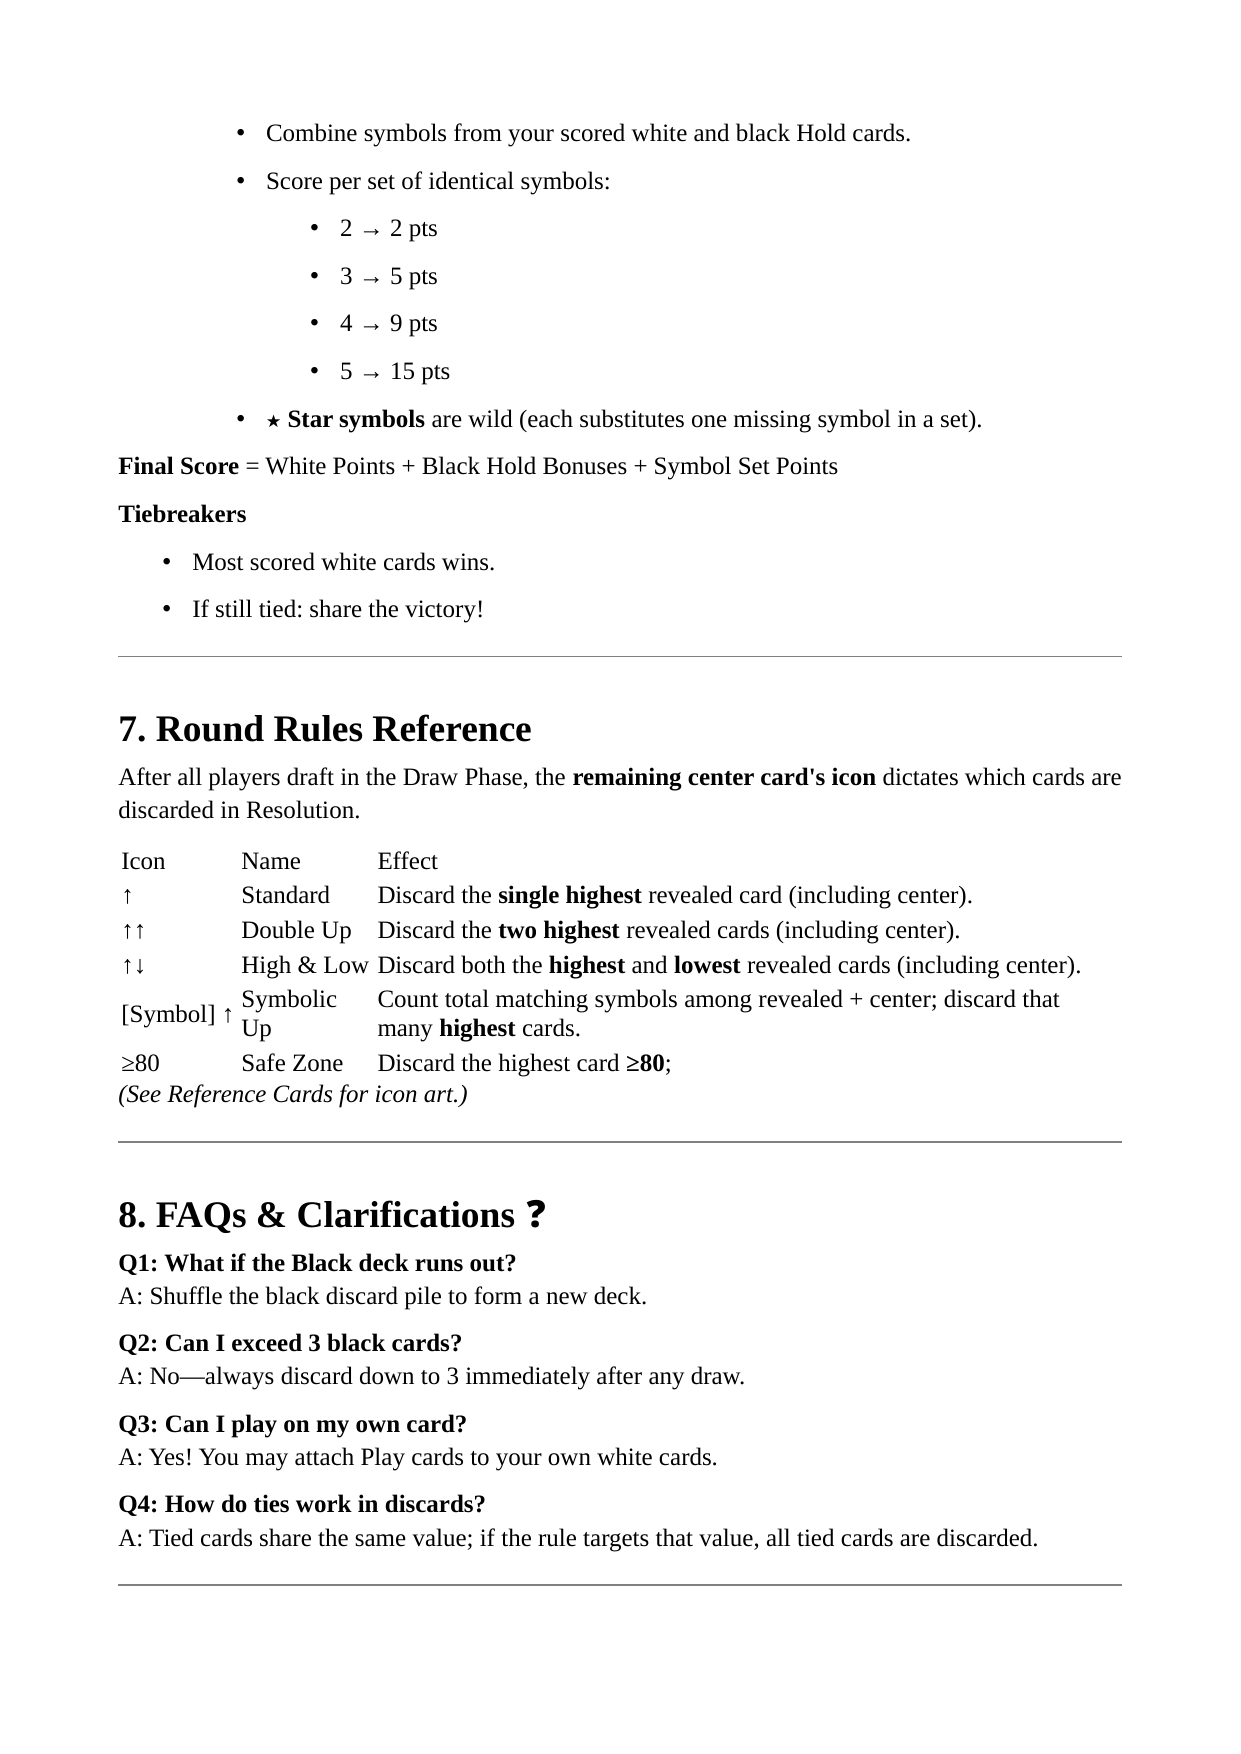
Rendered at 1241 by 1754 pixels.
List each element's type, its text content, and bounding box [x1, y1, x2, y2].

list 4 → 9 pts [310, 308, 1122, 337]
subtitle 8. FAQs & Clarifications ❓ [118, 1192, 1122, 1235]
text Q2: Can I exceed 3 black cards? A: No—always discard down to 3 immediately after any draw. [118, 1328, 1122, 1390]
table_cell [Symbol] ↑ [118, 981, 238, 1045]
table_cell Standard [238, 878, 374, 912]
list 3 → 5 pts [310, 261, 1122, 290]
table_cell ≥80 [118, 1045, 238, 1079]
text (See Reference Cards for icon art.) [118, 1079, 1122, 1108]
table_cell High & Low [238, 947, 374, 981]
list Combine symbols from your scored white and black Hold cards. [236, 118, 1122, 147]
table_cell ↑↓ [118, 947, 238, 981]
table_cell Symbolic Up [238, 981, 374, 1045]
table_cell Safe Zone [238, 1045, 374, 1079]
list If still tied: share the victory! [162, 594, 1122, 623]
list 5 → 15 pts [310, 356, 1122, 385]
list ★ Star symbols are wild (each substitutes one missing symbol in a set). [236, 404, 1122, 432]
subtitle 7. Round Rules Reference 📜 [118, 707, 1122, 750]
table_cell ↑↑ [118, 912, 238, 947]
list 2 → 2 pts [310, 213, 1122, 242]
table_cell Double Up [238, 912, 374, 947]
table_cell Discard the single highest revealed card (including center). [374, 878, 1122, 912]
list Most scored white cards wins. [162, 547, 1122, 575]
text Q3: Can I play on my own card? A: Yes! You may attach Play cards to your own white cards. [118, 1409, 1122, 1471]
table_cell Discard the highest card ≥80; [374, 1045, 1122, 1079]
text Q4: How do ties work in discards? A: Tied cards share the same value; if the rule targets that value, all tied cards are discarded. [118, 1489, 1122, 1551]
text After all players draft in the Draw Phase, the remaining center card's icon dictates which cards are discarded in Resolution. [118, 762, 1122, 824]
table_header Name [238, 843, 374, 878]
text Q1: What if the Black deck runs out? A: Shuffle the black discard pile to form a new deck. [118, 1248, 1122, 1309]
text Final Score = White Points + Black Hold Bonuses + Symbol Set Points [118, 451, 1122, 480]
list Score per set of identical symbols: [236, 166, 1122, 194]
table_header Icon [118, 843, 238, 878]
table_header Effect [374, 843, 1122, 878]
text Tiebreakers [118, 499, 1122, 528]
table_cell Count total matching symbols among revealed + center; discard that many highest cards. [374, 981, 1122, 1045]
table_cell Discard both the highest and lowest revealed cards (including center). [374, 947, 1122, 981]
table_cell Discard the two highest revealed cards (including center). [374, 912, 1122, 947]
table_cell ↑ [118, 878, 238, 912]
